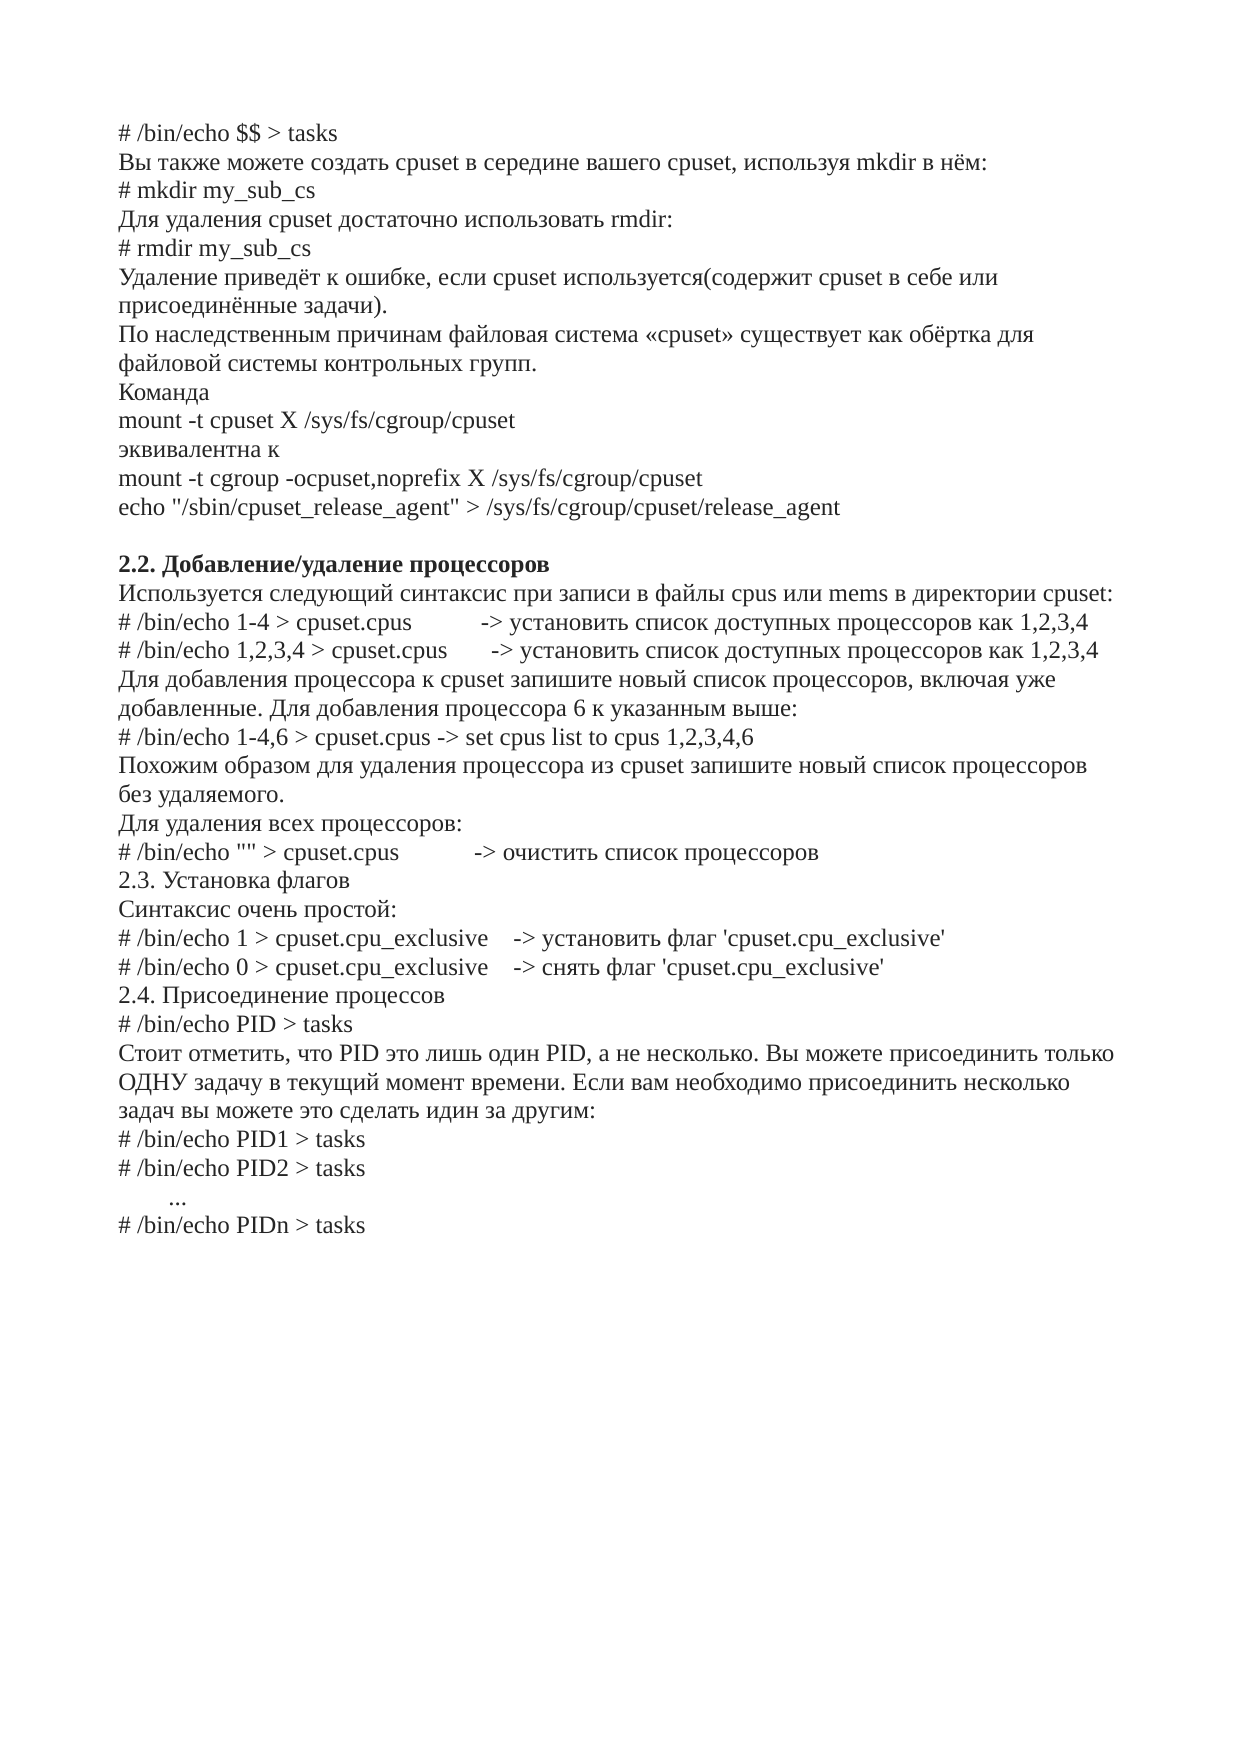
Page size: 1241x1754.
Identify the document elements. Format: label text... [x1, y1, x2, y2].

text Стоит отметить, что PID это лишь один PID, а не несколько. Вы можете присоединить только ОДНУ задачу в текущий момент времени. Если вам необходимо присоединить несколько задач вы можете это сделать идин за другим: [118, 1038, 1122, 1124]
text # /bin/echo 0 > cpuset.cpu_exclusive -> снять флаг 'cpuset.cpu_exclusive' [118, 952, 1122, 981]
text 2.2. Добавление/удаление процессоров [118, 549, 1122, 578]
text эквивалентна к [118, 434, 1122, 463]
text # /bin/echo 1-4,6 > cpuset.cpus -> set cpus list to cpus 1,2,3,4,6 [118, 722, 1122, 751]
text # /bin/echo "" > cpuset.cpus -> очистить список процессоров [118, 837, 1122, 866]
text # /bin/echo PID > tasks [118, 1009, 1122, 1038]
text По наследственным причинам файловая система «cpuset» существует как обёртка для файловой системы контрольных групп. [118, 319, 1122, 377]
text # /bin/echo 1,2,3,4 > cpuset.cpus -> установить список доступных процессоров как 1,2,3,4 [118, 636, 1122, 664]
text Используется следующий синтаксис при записи в файлы cpus или mems в директории cpuset: [118, 578, 1122, 607]
text 2.3. Установка флагов [118, 866, 1122, 894]
text Для удаления всех процессоров: [118, 808, 1122, 837]
text 2.4. Присоединение процессов [118, 981, 1122, 1009]
text # /bin/echo 1-4 > cpuset.cpus -> установить список доступных процессоров как 1,2,3,4 [118, 607, 1122, 636]
text # /bin/echo PIDn > tasks [118, 1211, 1122, 1239]
text # /bin/echo PID1 > tasks [118, 1124, 1122, 1153]
text # mkdir my_sub_cs [118, 176, 1122, 204]
text mount -t cgroup -ocpuset,noprefix X /sys/fs/cgroup/cpuset [118, 463, 1122, 492]
text # /bin/echo PID2 > tasks [118, 1153, 1122, 1182]
text # /bin/echo $$ > tasks [118, 118, 1122, 147]
text Для удаления cpuset достаточно использовать rmdir: [118, 204, 1122, 233]
text Удаление приведёт к ошибке, если cpuset используется(содержит cpuset в себе или присоединённые задачи). [118, 262, 1122, 319]
text Команда [118, 377, 1122, 406]
text echo "/sbin/cpuset_release_agent" > /sys/fs/cgroup/cpuset/release_agent [118, 492, 1122, 521]
text ... [118, 1182, 1122, 1211]
text Синтаксис очень простой: [118, 894, 1122, 923]
text mount -t cpuset X /sys/fs/cgroup/cpuset [118, 406, 1122, 434]
text # rmdir my_sub_cs [118, 233, 1122, 262]
text # /bin/echo 1 > cpuset.cpu_exclusive -> установить флаг 'cpuset.cpu_exclusive' [118, 923, 1122, 952]
text Вы также можете создать cpuset в середине вашего cpuset, используя mkdir в нём: [118, 147, 1122, 176]
text Похожим образом для удаления процессора из cpuset запишите новый список процессоров без удаляемого. [118, 751, 1122, 808]
text Для добавления процессора к cpuset запишите новый список процессоров, включая уже добавленные. Для добавления процессора 6 к указанным выше: [118, 664, 1122, 722]
